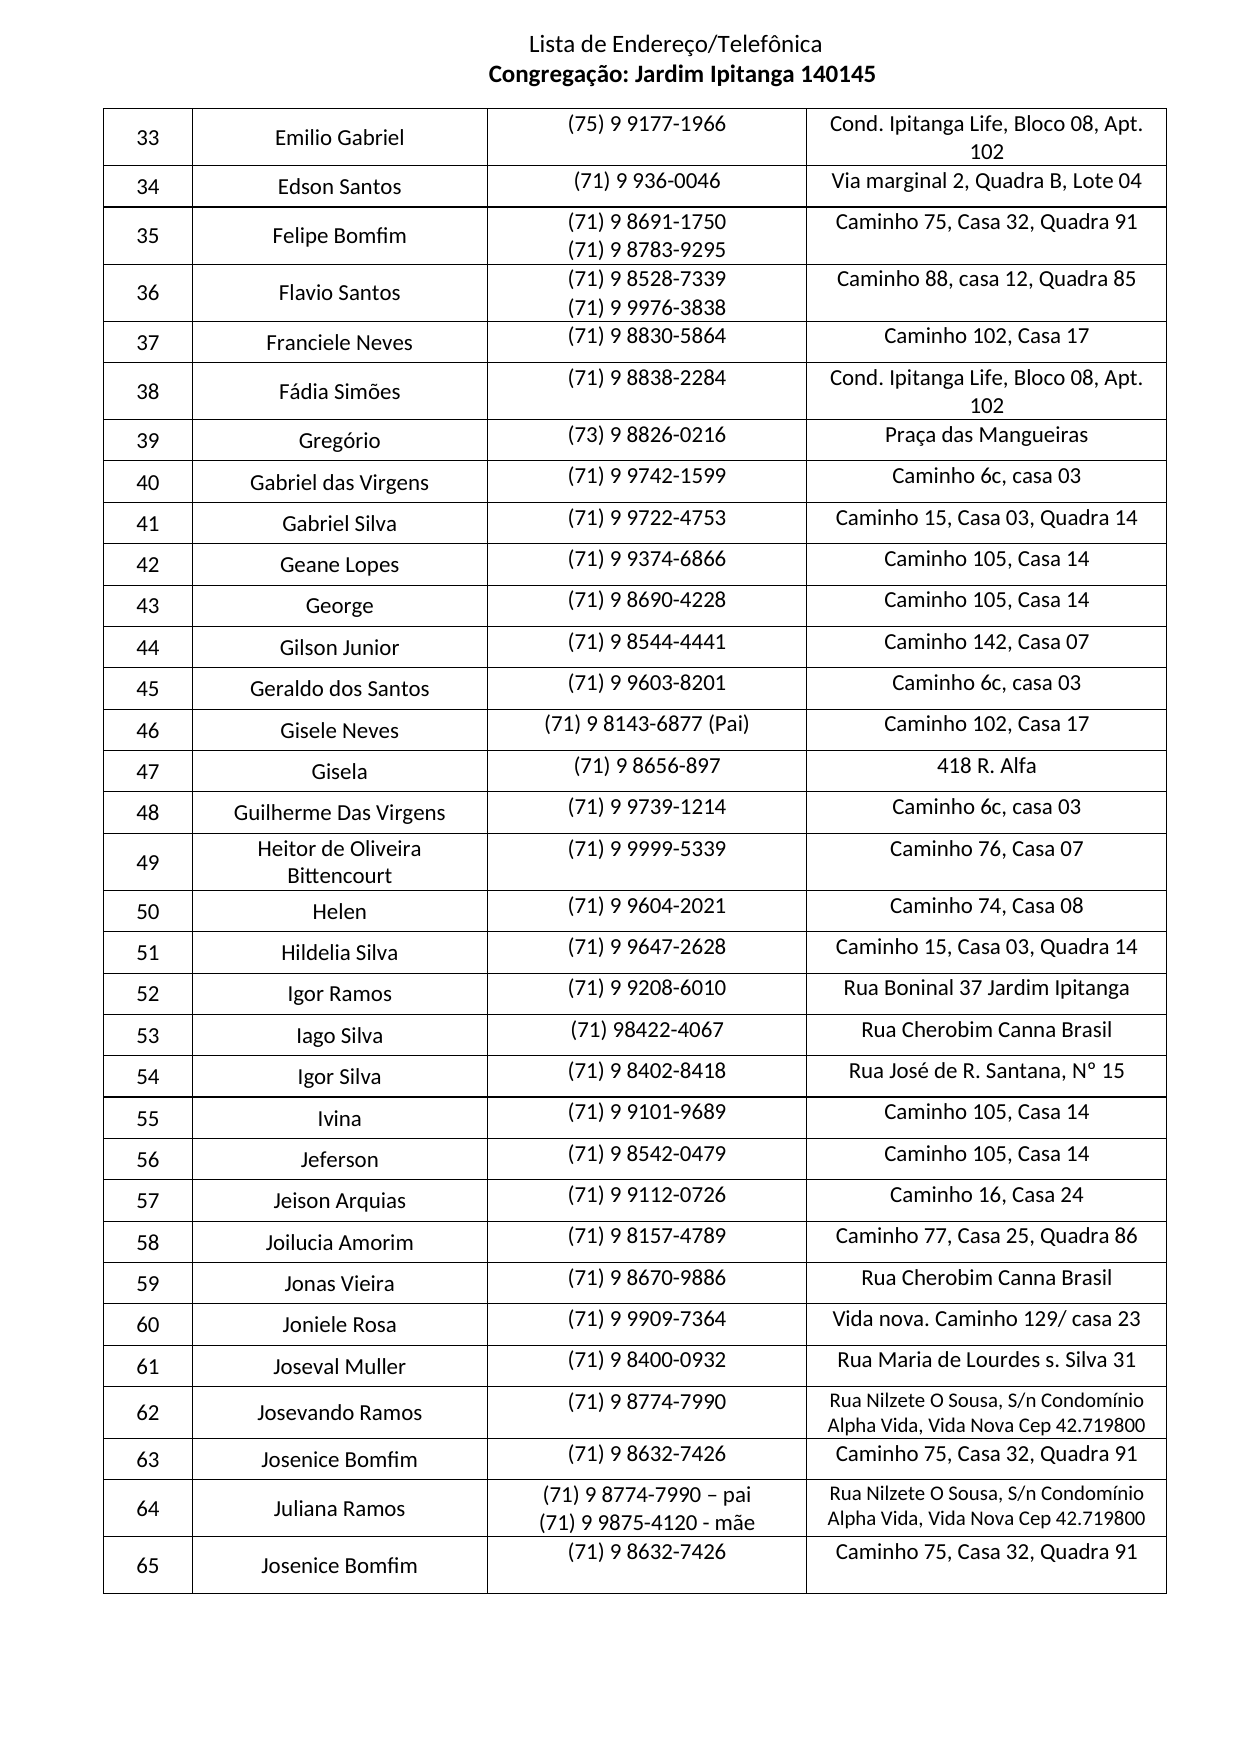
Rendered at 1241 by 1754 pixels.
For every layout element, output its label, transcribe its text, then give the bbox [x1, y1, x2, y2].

table_cell Caminho 75, Casa 32, Quadra 91 [807, 208, 1166, 263]
table_cell (71) 9 8632-7426 [488, 1537, 806, 1593]
table_cell (71) 9 9909-7364 [488, 1304, 806, 1344]
table_cell 33 [104, 109, 192, 165]
table_cell 46 [104, 710, 192, 750]
table_cell Gabriel Silva [193, 503, 487, 543]
table_cell Joilucia Amorim [193, 1222, 487, 1262]
table_cell 62 [104, 1387, 192, 1438]
table_cell Jeferson [193, 1139, 487, 1179]
table_cell Rua José de R. Santana, Nº 15 [807, 1056, 1166, 1096]
table_cell 58 [104, 1222, 192, 1262]
table_cell Caminho 105, Casa 14 [807, 1098, 1166, 1138]
table_cell 65 [104, 1537, 192, 1593]
table_cell (71) 9 9722-4753 [488, 503, 806, 543]
table_cell 37 [104, 322, 192, 362]
table_cell Caminho 6c, casa 03 [807, 461, 1166, 502]
table_cell 57 [104, 1180, 192, 1221]
table_cell (73) 9 8826-0216 [488, 420, 806, 460]
table_cell 52 [104, 974, 192, 1014]
table_cell Geraldo dos Santos [193, 668, 487, 708]
table_cell (71) 9 8528-7339 (71) 9 9976-3838 [488, 265, 806, 321]
table_cell Rua Cherobim Canna Brasil [807, 1263, 1166, 1303]
table_cell Hildelia Silva [193, 932, 487, 972]
table_cell 36 [104, 265, 192, 321]
table_cell Caminho 75, Casa 32, Quadra 91 [807, 1537, 1166, 1593]
table_cell Caminho 74, Casa 08 [807, 891, 1166, 931]
table_cell (71) 9 936-0046 [488, 166, 806, 206]
table_cell Gregório [193, 420, 487, 460]
table_cell Geane Lopes [193, 544, 487, 584]
table_cell (71) 9 9208-6010 [488, 974, 806, 1014]
table_cell Franciele Neves [193, 322, 487, 362]
table_cell (71) 9 8774-7990 [488, 1387, 806, 1438]
table_cell (71) 9 8838-2284 [488, 363, 806, 419]
table_cell 56 [104, 1139, 192, 1179]
table_cell (71) 9 9374-6866 [488, 544, 806, 584]
table_cell 49 [104, 834, 192, 890]
table_cell Rua Nilzete O Sousa, S/n Condomínio Alpha Vida, Vida Nova Cep 42.719800 [807, 1387, 1166, 1438]
table_cell Iago Silva [193, 1015, 487, 1055]
table_cell Caminho 102, Casa 17 [807, 710, 1166, 750]
table_cell Emilio Gabriel [193, 109, 487, 165]
table_cell Caminho 77, Casa 25, Quadra 86 [807, 1222, 1166, 1262]
table_cell Caminho 16, Casa 24 [807, 1180, 1166, 1221]
table_cell (71) 9 8143-6877 (Pai) [488, 710, 806, 750]
table_cell (71) 9 9739-1214 [488, 792, 806, 833]
table_cell Joniele Rosa [193, 1304, 487, 1344]
table_cell 50 [104, 891, 192, 931]
table_cell 42 [104, 544, 192, 584]
table_cell 39 [104, 420, 192, 460]
table_cell Gisela [193, 751, 487, 791]
table_cell Caminho 102, Casa 17 [807, 322, 1166, 362]
table_cell Cond. Ipitanga Life, Bloco 08, Apt. 102 [807, 363, 1166, 419]
table_cell Igor Ramos [193, 974, 487, 1014]
table_cell (71) 9 9101-9689 [488, 1098, 806, 1138]
table_cell 64 [104, 1480, 192, 1536]
table_cell Caminho 105, Casa 14 [807, 1139, 1166, 1179]
table_cell 55 [104, 1098, 192, 1138]
table_cell Igor Silva [193, 1056, 487, 1096]
table_cell Caminho 6c, casa 03 [807, 668, 1166, 708]
table_cell Josenice Bomfim [193, 1439, 487, 1479]
table_cell Gabriel das Virgens [193, 461, 487, 502]
table_cell 51 [104, 932, 192, 972]
table_cell (71) 9 8656-897 [488, 751, 806, 791]
table_cell 41 [104, 503, 192, 543]
table_cell (71) 9 8632-7426 [488, 1439, 806, 1479]
table_cell Flavio Santos [193, 265, 487, 321]
table_cell (71) 98422-4067 [488, 1015, 806, 1055]
table_cell Felipe Bomfim [193, 208, 487, 263]
table_cell 61 [104, 1346, 192, 1386]
table_cell (71) 9 8670-9886 [488, 1263, 806, 1303]
table_cell Gisele Neves [193, 710, 487, 750]
table_cell Rua Cherobim Canna Brasil [807, 1015, 1166, 1055]
table_cell 54 [104, 1056, 192, 1096]
table_cell (75) 9 9177-1966 [488, 109, 806, 165]
table_cell 48 [104, 792, 192, 833]
table_cell George [193, 586, 487, 626]
table_cell 418 R. Alfa [807, 751, 1166, 791]
table_cell Jonas Vieira [193, 1263, 487, 1303]
table_cell Edson Santos [193, 166, 487, 206]
table_cell (71) 9 8157-4789 [488, 1222, 806, 1262]
table_cell 47 [104, 751, 192, 791]
table_cell (71) 9 8690-4228 [488, 586, 806, 626]
table_cell 63 [104, 1439, 192, 1479]
table_cell Rua Maria de Lourdes s. Silva 31 [807, 1346, 1166, 1386]
table_cell Helen [193, 891, 487, 931]
table_cell Praça das Mangueiras [807, 420, 1166, 460]
table_cell Caminho 105, Casa 14 [807, 544, 1166, 584]
table_cell Josenice Bomfim [193, 1537, 487, 1593]
table_cell Ivina [193, 1098, 487, 1138]
table_cell Guilherme Das Virgens [193, 792, 487, 833]
table_cell Heitor de Oliveira Bittencourt [193, 834, 487, 890]
table_cell Caminho 88, casa 12, Quadra 85 [807, 265, 1166, 321]
table_cell 44 [104, 627, 192, 667]
table_cell Fádia Simões [193, 363, 487, 419]
table_cell (71) 9 8542-0479 [488, 1139, 806, 1179]
table_cell (71) 9 9603-8201 [488, 668, 806, 708]
table_cell Rua Boninal 37 Jardim Ipitanga [807, 974, 1166, 1014]
table_cell Rua Nilzete O Sousa, S/n Condomínio Alpha Vida, Vida Nova Cep 42.719800 [807, 1480, 1166, 1536]
table_cell (71) 9 8400-0932 [488, 1346, 806, 1386]
table_cell Caminho 15, Casa 03, Quadra 14 [807, 503, 1166, 543]
table_cell 43 [104, 586, 192, 626]
table_cell Caminho 142, Casa 07 [807, 627, 1166, 667]
table_cell (71) 9 8691-1750 (71) 9 8783-9295 [488, 208, 806, 263]
table_cell (71) 9 8544-4441 [488, 627, 806, 667]
table_cell Joseval Muller [193, 1346, 487, 1386]
table_cell (71) 9 9604-2021 [488, 891, 806, 931]
table_cell Jeison Arquias [193, 1180, 487, 1221]
table_cell 59 [104, 1263, 192, 1303]
table_cell Vida nova. Caminho 129/ casa 23 [807, 1304, 1166, 1344]
table_cell 53 [104, 1015, 192, 1055]
table_cell 45 [104, 668, 192, 708]
table_cell 34 [104, 166, 192, 206]
table_cell 60 [104, 1304, 192, 1344]
table_cell 35 [104, 208, 192, 263]
table_cell Juliana Ramos [193, 1480, 487, 1536]
table_cell 40 [104, 461, 192, 502]
table_cell (71) 9 8830-5864 [488, 322, 806, 362]
table_cell Gilson Junior [193, 627, 487, 667]
table_cell (71) 9 8774-7990 – pai (71) 9 9875-4120 - mãe [488, 1480, 806, 1536]
table_cell (71) 9 9647-2628 [488, 932, 806, 972]
table_cell Cond. Ipitanga Life, Bloco 08, Apt. 102 [807, 109, 1166, 165]
table_cell (71) 9 9999-5339 [488, 834, 806, 890]
table_cell (71) 9 9742-1599 [488, 461, 806, 502]
table_cell (71) 9 9112-0726 [488, 1180, 806, 1221]
table_cell Caminho 15, Casa 03, Quadra 14 [807, 932, 1166, 972]
table_cell Caminho 75, Casa 32, Quadra 91 [807, 1439, 1166, 1479]
table_cell Caminho 76, Casa 07 [807, 834, 1166, 890]
table_cell Via marginal 2, Quadra B, Lote 04 [807, 166, 1166, 206]
table_cell Caminho 6c, casa 03 [807, 792, 1166, 833]
table_cell 38 [104, 363, 192, 419]
table_cell Caminho 105, Casa 14 [807, 586, 1166, 626]
table_cell (71) 9 8402-8418 [488, 1056, 806, 1096]
table_cell Josevando Ramos [193, 1387, 487, 1438]
